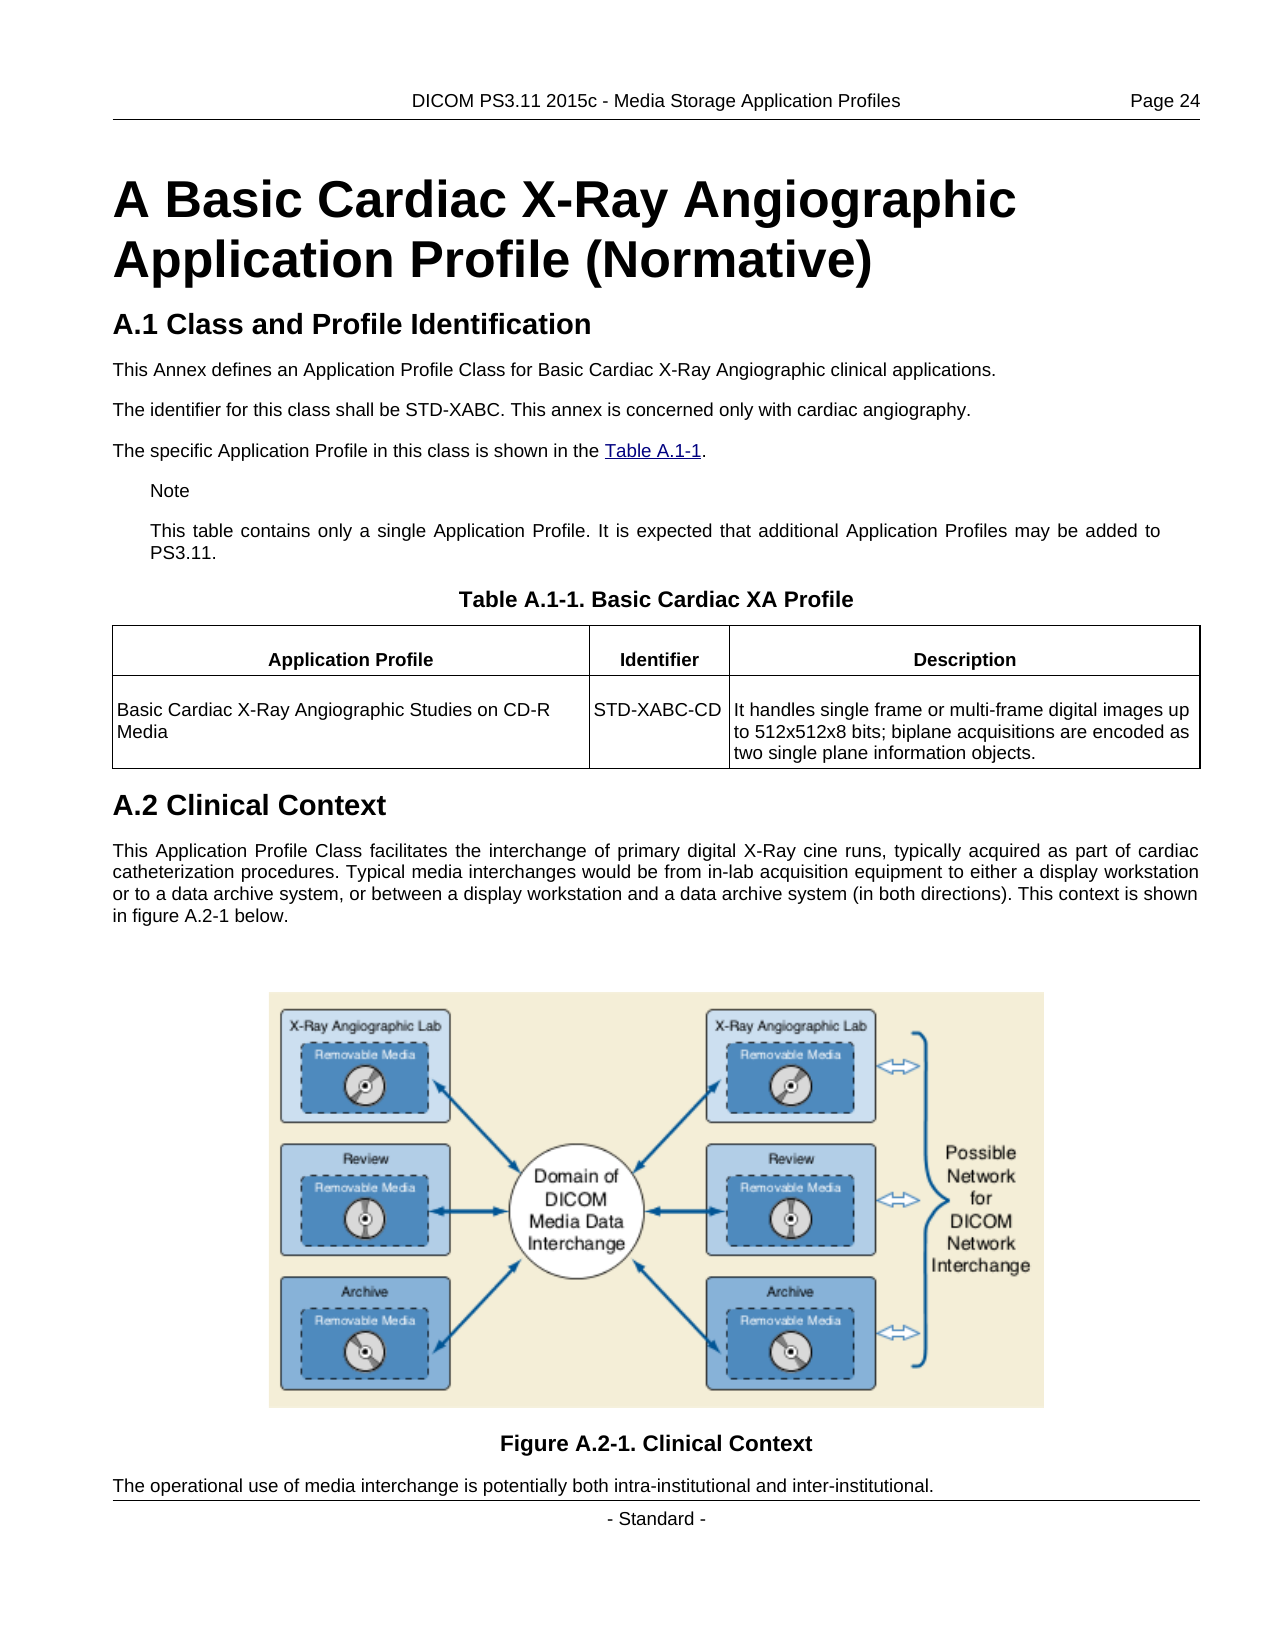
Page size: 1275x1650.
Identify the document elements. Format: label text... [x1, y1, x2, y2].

text Note [150, 480, 1162, 501]
text This Annex defines an Application Profile Class for Basic Cardiac X-Ray Angiographic clinical applications. [112, 359, 1200, 381]
table_header Application Profile [113, 626, 589, 675]
text This Application Profile Class facilitates the interchange of primary digital X-Ray cine runs, typically acquired as part of cardiac catheterization procedures. Typical media interchanges would be from in-lab acquisition equipment to either a display workstation or to a data archive system, or between a display workstation and a data archive system (in both directions). This context is shown in figure A.2-1 below. [112, 840, 1200, 926]
table_header Identifier [590, 626, 729, 675]
text This table contains only a single Application Profile. It is expected that additional Application Profiles may be added to PS3.11. [150, 520, 1162, 563]
table_header Description [730, 626, 1199, 675]
text Table A.1-1. Basic Cardiac XA Profile [112, 586, 1200, 612]
table_cell It handles single frame or multi-frame digital images up to 512x512x8 bits; biplane acquisitions are encoded as two single plane information objects. [730, 676, 1199, 768]
picture [268, 992, 1044, 1408]
text A.2 Clinical Context [112, 787, 1200, 821]
text A.1 Class and Profile Identification [112, 307, 1200, 340]
text The specific Application Profile in this class is shown in the Table A.1-1. [112, 439, 1200, 461]
text A Basic Cardiac X-Ray Angiographic Application Profile (Normative) [112, 169, 1200, 288]
text Figure A.2-1. Clinical Context [112, 1430, 1200, 1456]
text The identifier for this class shall be STD-XABC. This annex is concerned only with cardiac angiography. [112, 399, 1200, 421]
table_cell STD-XABC-CD [590, 676, 729, 768]
text The operational use of media interchange is potentially both intra-institutional and inter-institutional. [112, 1475, 1200, 1497]
table_cell Basic Cardiac X-Ray Angiographic Studies on CD-R Media [113, 676, 589, 768]
